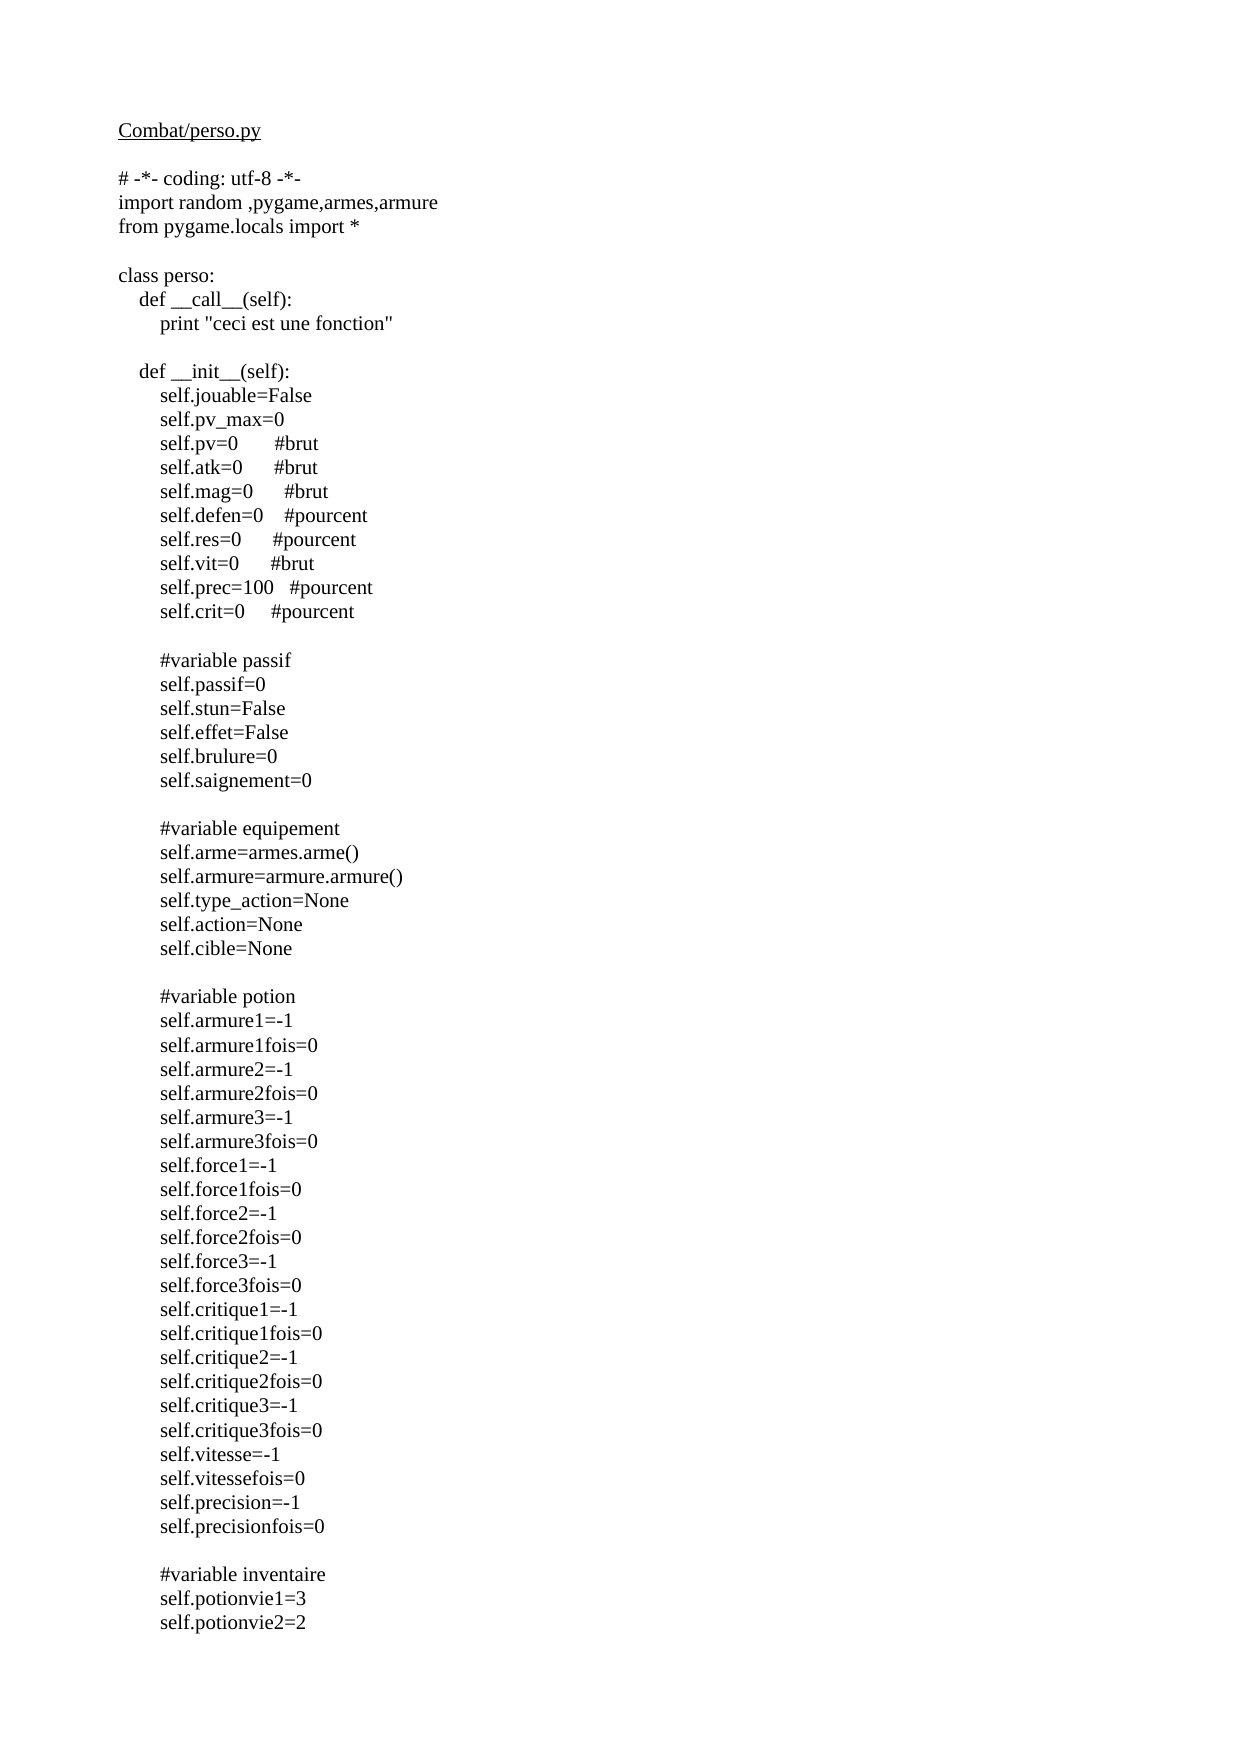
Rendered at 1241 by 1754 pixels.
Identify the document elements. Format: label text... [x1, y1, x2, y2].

text self.res=0 #pourcent [118, 527, 1122, 551]
text self.critique2fois=0 [118, 1369, 1122, 1393]
text self.force1fois=0 [118, 1177, 1122, 1201]
text self.critique2=-1 [118, 1345, 1122, 1369]
text self.brulure=0 [118, 744, 1122, 768]
text self.defen=0 #pourcent [118, 503, 1122, 527]
text self.crit=0 #pourcent [118, 599, 1122, 623]
text #variable potion [118, 984, 1122, 1008]
text #variable inventaire [118, 1562, 1122, 1586]
text self.potionvie1=3 [118, 1586, 1122, 1610]
text self.force2=-1 [118, 1201, 1122, 1225]
text self.mag=0 #brut [118, 479, 1122, 503]
text self.force1=-1 [118, 1153, 1122, 1177]
text self.prec=100 #pourcent [118, 575, 1122, 599]
text self.potionvie2=2 [118, 1610, 1122, 1634]
text self.vit=0 #brut [118, 551, 1122, 575]
text Combat/perso.py [118, 118, 1122, 142]
text self.armure=armure.armure() [118, 864, 1122, 888]
text self.action=None [118, 912, 1122, 936]
text self.force2fois=0 [118, 1225, 1122, 1249]
text class perso: [118, 262, 1122, 287]
text def __call__(self): [118, 287, 1122, 311]
text self.armure1fois=0 [118, 1032, 1122, 1057]
text self.armure2fois=0 [118, 1081, 1122, 1105]
text self.atk=0 #brut [118, 455, 1122, 479]
text #variable equipement [118, 816, 1122, 840]
text self.precisionfois=0 [118, 1514, 1122, 1538]
text self.armure1=-1 [118, 1008, 1122, 1032]
text self.critique3=-1 [118, 1393, 1122, 1417]
text print "ceci est une fonction" [118, 311, 1122, 335]
text self.jouable=False [118, 383, 1122, 407]
text self.saignement=0 [118, 768, 1122, 792]
text self.critique1fois=0 [118, 1321, 1122, 1345]
text self.type_action=None [118, 888, 1122, 912]
text self.critique3fois=0 [118, 1417, 1122, 1442]
text self.cible=None [118, 936, 1122, 960]
text self.arme=armes.arme() [118, 840, 1122, 864]
text def __init__(self): [118, 359, 1122, 383]
text self.pv_max=0 [118, 407, 1122, 431]
text self.armure2=-1 [118, 1057, 1122, 1081]
text self.critique1=-1 [118, 1297, 1122, 1321]
text #variable passif [118, 647, 1122, 672]
text self.armure3fois=0 [118, 1129, 1122, 1153]
text self.force3=-1 [118, 1249, 1122, 1273]
text self.vitessefois=0 [118, 1466, 1122, 1490]
text self.stun=False [118, 696, 1122, 720]
text self.armure3=-1 [118, 1105, 1122, 1129]
text self.effet=False [118, 720, 1122, 744]
text self.precision=-1 [118, 1490, 1122, 1514]
text self.passif=0 [118, 672, 1122, 696]
text self.force3fois=0 [118, 1273, 1122, 1297]
text # -*- coding: utf-8 -*- [118, 166, 1122, 190]
text self.pv=0 #brut [118, 431, 1122, 455]
text self.vitesse=-1 [118, 1442, 1122, 1466]
text from pygame.locals import * [118, 214, 1122, 238]
text import random ,pygame,armes,armure [118, 190, 1122, 214]
